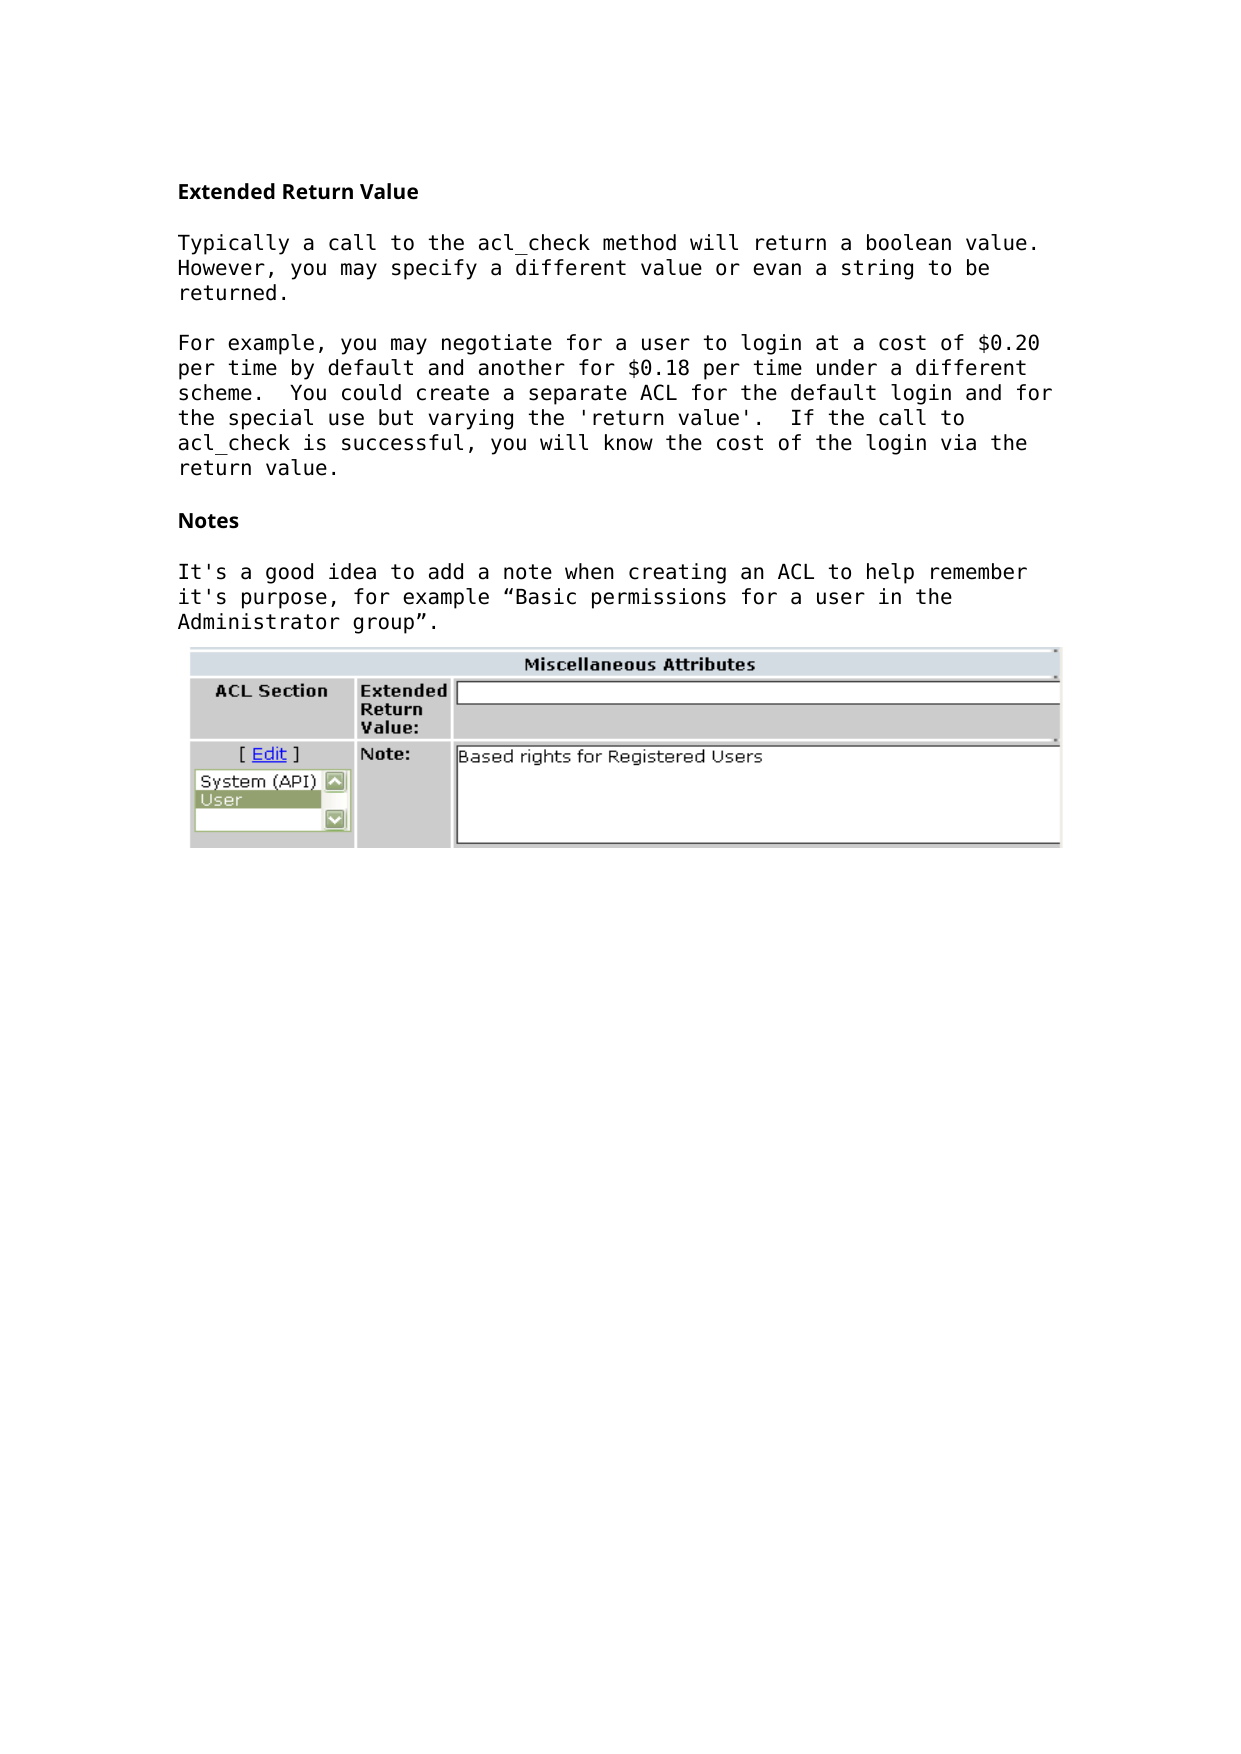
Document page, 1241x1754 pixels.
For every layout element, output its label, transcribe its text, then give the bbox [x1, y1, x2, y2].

picture [186, 647, 1063, 848]
subtitle Notes [177, 506, 1063, 534]
subtitle Extended Return Value [177, 177, 1063, 206]
text Typically a call to the acl_check method will return a boolean value. However, you may specify a different value or evan a string to be returned. [177, 231, 1063, 306]
text For example, you may negotiate for a user to login at a cost of $0.20 per time by default and another for $0.18 per time under a different scheme. You could create a separate ACL for the default login and for the special use but varying the 'return value'. If the call to acl_check is successful, you will know the cost of the login via the return value. [177, 331, 1063, 481]
text It's a good idea to add a note when creating an ACL to help remember it's purpose, for example “Basic permissions for a user in the Administrator group”. [177, 559, 1063, 634]
